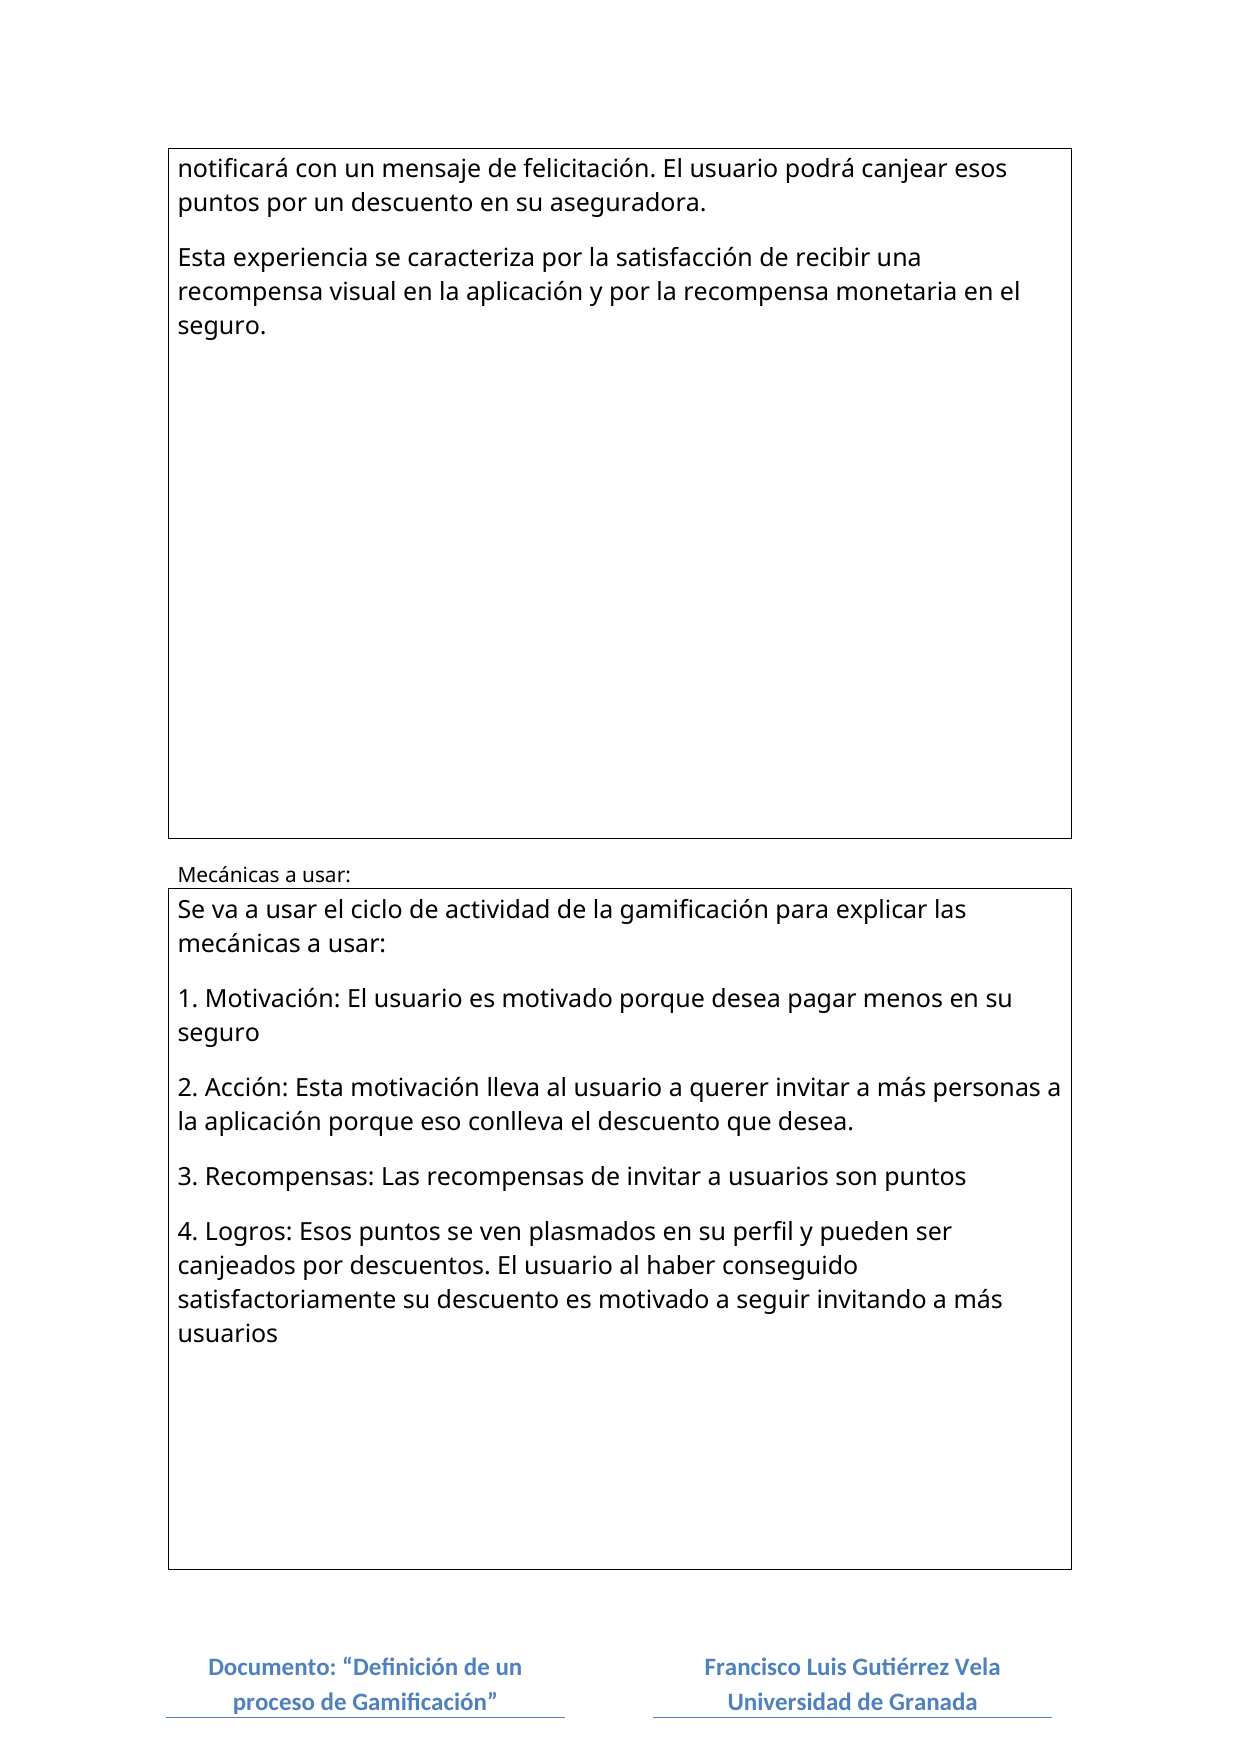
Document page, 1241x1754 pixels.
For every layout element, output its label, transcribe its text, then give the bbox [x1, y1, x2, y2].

text 2. Acción: Esta motivación lleva al usuario a querer invitar a más personas a la aplicación porque eso conlleva el descuento que desea. [169, 1066, 1071, 1137]
text 3. Recompensas: Las recompensas de invitar a usuarios son puntos [169, 1155, 1071, 1192]
text notificará con un mensaje de felicitación. El usuario podrá canjear esos puntos por un descuento en su aseguradora. [169, 149, 1071, 219]
text Mecánicas a usar: [177, 860, 1063, 888]
text 4. Logros: Esos puntos se ven plasmados en su perfil y pueden ser canjeados por descuentos. El usuario al haber conseguido satisfactoriamente su descuento es motivado a seguir invitando a más usuarios [169, 1210, 1071, 1349]
text Esta experiencia se caracteriza por la satisfacción de recibir una recompensa visual en la aplicación y por la recompensa monetaria en el seguro. [169, 237, 1071, 342]
text 1. Motivación: El usuario es motivado porque desea pagar menos en su seguro [169, 977, 1071, 1048]
text Se va a usar el ciclo de actividad de la gamificación para explicar las mecánicas a usar: [169, 889, 1071, 959]
